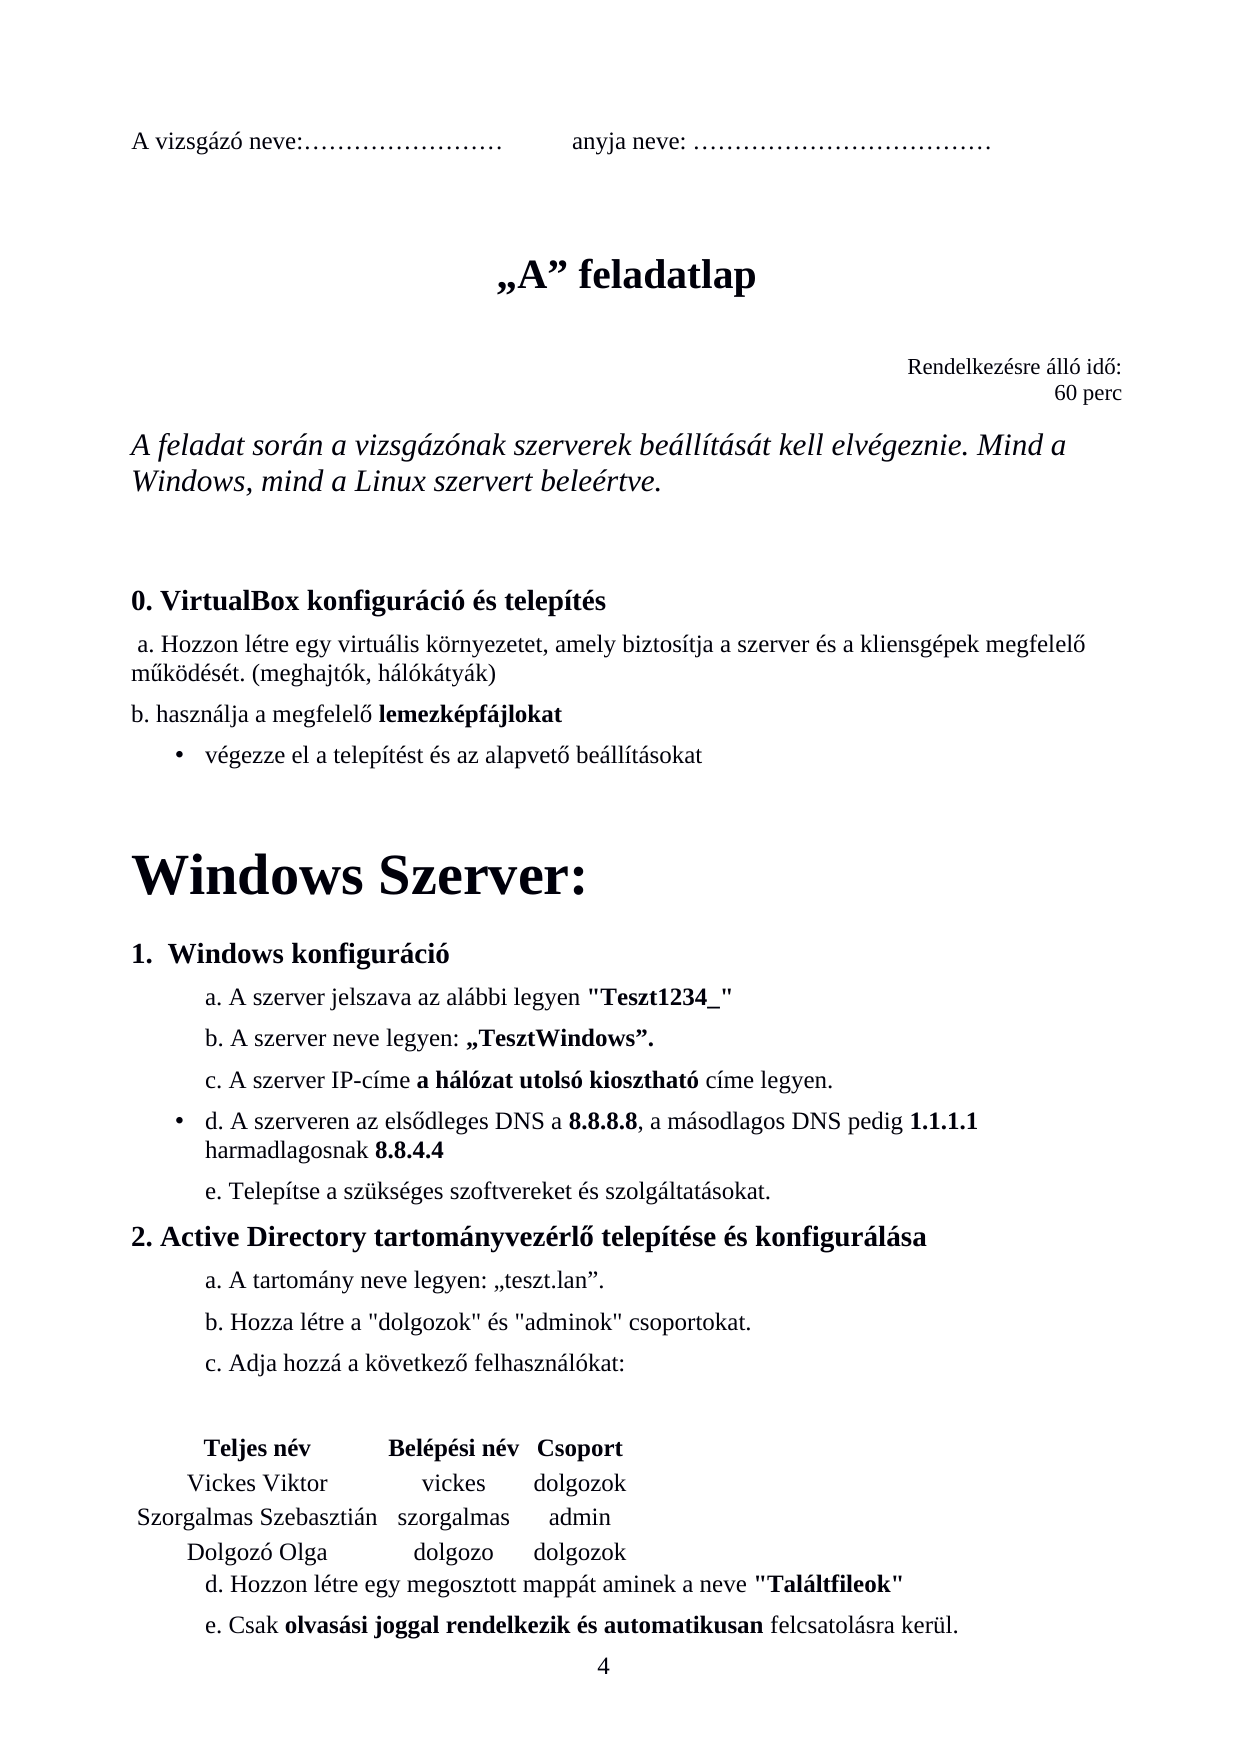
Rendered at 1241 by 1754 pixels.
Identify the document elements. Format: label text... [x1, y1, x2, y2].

text d. Hozzon létre egy megosztott mappát aminek a neve "Találtfileok" [131, 1569, 1122, 1597]
list b. A szerver neve legyen: „TesztWindows”. [175, 1023, 1122, 1052]
table_cell Vickes Viktor [131, 1465, 383, 1499]
table_cell Dolgozó Olga [131, 1534, 383, 1569]
text „A” feladatlap [131, 250, 1122, 298]
table_header Teljes név [131, 1430, 383, 1465]
subtitle A vizsgázó neve:…………………… anyja neve: ……………………………… [131, 126, 1122, 155]
table_cell Szorgalmas Szebasztián [131, 1500, 383, 1534]
list c. A szerver IP-címe a hálózat utolsó kiosztható címe legyen. [175, 1065, 1122, 1093]
list a. A tartomány neve legyen: „teszt.lan”. [175, 1265, 1122, 1294]
list a. A szerver jelszava az alábbi legyen "Teszt1234_" [175, 982, 1122, 1011]
list e. Telepítse a szükséges szoftvereket és szolgáltatásokat. [175, 1176, 1122, 1205]
text a. Hozzon létre egy virtuális környezetet, amely biztosítja a szerver és a kliensgépek megfelelő működését. (meghajtók, hálókátyák) [131, 629, 1122, 686]
list d. A szerveren az elsődleges DNS a 8.8.8.8, a másodlagos DNS pedig 1.1.1.1 harmadlagosnak 8.8.4.4 [175, 1106, 1122, 1163]
subtitle A feladat során a vizsgázónak szerverek beállítását kell elvégeznie. Mind a Windows, mind a Linux szervert beleértve. [131, 426, 1122, 498]
table_cell dolgozok [524, 1465, 635, 1499]
table_cell vickes [383, 1465, 524, 1499]
subtitle Windows Szerver: [131, 840, 1122, 907]
list b. Hozza létre a "dolgozok" és "adminok" csoportokat. [175, 1307, 1122, 1335]
table_cell admin [524, 1500, 635, 1534]
list c. Adja hozzá a következő felhasználókat: [175, 1348, 1122, 1377]
table_cell dolgozok [524, 1534, 635, 1569]
table_header Csoport [524, 1430, 635, 1465]
text Rendelkezésre álló idő: 60 perc [131, 353, 1122, 406]
table_cell dolgozo [383, 1534, 524, 1569]
table_header Belépési név [383, 1430, 524, 1465]
subtitle 2. Active Directory tartományvezérlő telepítése és konfigurálása [131, 1219, 1122, 1253]
subtitle 1. Windows konfiguráció [131, 936, 1122, 970]
subtitle 0. VirtualBox konfiguráció és telepítés [131, 583, 1122, 616]
table_cell szorgalmas [383, 1500, 524, 1534]
list végezze el a telepítést és az alapvető beállításokat [175, 740, 1122, 769]
text e. Csak olvasási joggal rendelkezik és automatikusan felcsatolásra kerül. [131, 1610, 1122, 1639]
text b. használja a megfelelő lemezképfájlokat [131, 699, 1122, 728]
